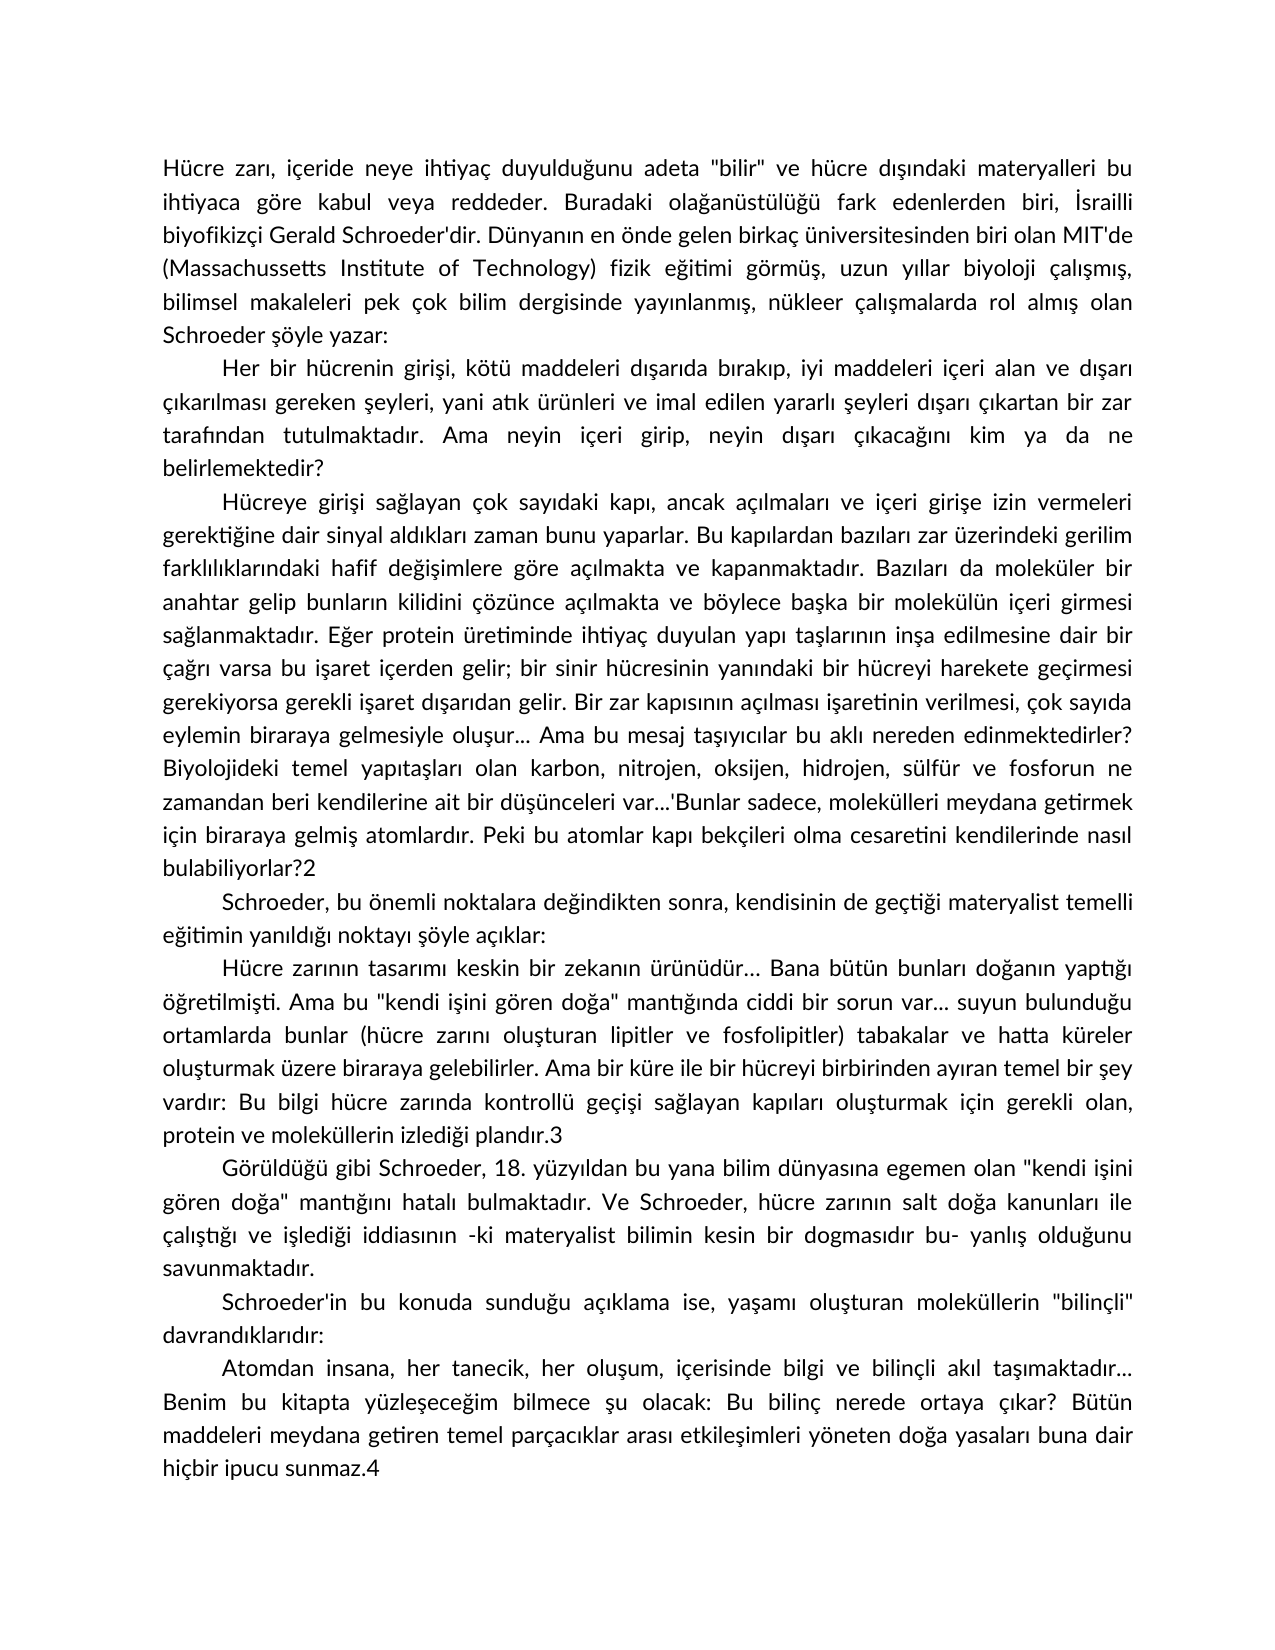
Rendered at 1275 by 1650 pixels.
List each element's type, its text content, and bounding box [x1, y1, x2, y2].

text Schroeder, bu önemli noktalara değindikten sonra, kendisinin de geçtiği materyalist temelli eğitimin yanıldığı noktayı şöyle açıklar: [162, 883, 1134, 950]
text Hücre zarının tasarımı keskin bir zekanın ürünüdür… Bana bütün bunları doğanın yaptığı öğretilmişti. Ama bu "kendi işini gören doğa" mantığında ciddi bir sorun var... suyun bulunduğu ortamlarda bunlar (hücre zarını oluşturan lipitler ve fosfolipitler) tabakalar ve hatta küreler oluşturmak üzere biraraya gelebilirler. Ama bir küre ile bir hücreyi birbirinden ayıran temel bir şey vardır: Bu bilgi hücre zarında kontrollü geçişi sağlayan kapıları oluşturmak için gerekli olan, protein ve moleküllerin izlediği plandır.3 [162, 950, 1134, 1150]
text Her bir hücrenin girişi, kötü maddeleri dışarıda bırakıp, iyi maddeleri içeri alan ve dışarı çıkarılması gereken şeyleri, yani atık ürünleri ve imal edilen yararlı şeyleri dışarı çıkartan bir zar tarafından tutulmaktadır. Ama neyin içeri girip, neyin dışarı çıkacağını kim ya da ne belirlemektedir? [162, 350, 1134, 483]
text Schroeder'in bu konuda sunduğu açıklama ise, yaşamı oluşturan moleküllerin "bilinçli" davrandıklarıdır: [162, 1283, 1134, 1350]
text Atomdan insana, her tanecik, her oluşum, içerisinde bilgi ve bilinçli akıl taşımaktadır... Benim bu kitapta yüzleşeceğim bilmece şu olacak: Bu bilinç nerede ortaya çıkar? Bütün maddeleri meydana getiren temel parçacıklar arası etkileşimleri yöneten doğa yasaları buna dair hiçbir ipucu sunmaz.4 [162, 1350, 1134, 1483]
text Hücre zarı, içeride neye ihtiyaç duyulduğunu adeta "bilir" ve hücre dışındaki materyalleri bu ihtiyaca göre kabul veya reddeder. Buradaki olağanüstülüğü fark edenlerden biri, İsrailli biyofikizçi Gerald Schroeder'dir. Dünyanın en önde gelen birkaç üniversitesinden biri olan MIT'de (Massachussetts Institute of Technology) fizik eğitimi görmüş, uzun yıllar biyoloji çalışmış, bilimsel makaleleri pek çok bilim dergisinde yayınlanmış, nükleer çalışmalarda rol almış olan Schroeder şöyle yazar: [162, 150, 1134, 350]
text Görüldüğü gibi Schroeder, 18. yüzyıldan bu yana bilim dünyasına egemen olan "kendi işini gören doğa" mantığını hatalı bulmaktadır. Ve Schroeder, hücre zarının salt doğa kanunları ile çalıştığı ve işlediği iddiasının -ki materyalist bilimin kesin bir dogmasıdır bu- yanlış olduğunu savunmaktadır. [162, 1150, 1134, 1283]
text Hücreye girişi sağlayan çok sayıdaki kapı, ancak açılmaları ve içeri girişe izin vermeleri gerektiğine dair sinyal aldıkları zaman bunu yaparlar. Bu kapılardan bazıları zar üzerindeki gerilim farklılıklarındaki hafif değişimlere göre açılmakta ve kapanmaktadır. Bazıları da moleküler bir anahtar gelip bunların kilidini çözünce açılmakta ve böylece başka bir molekülün içeri girmesi sağlanmaktadır. Eğer protein üretiminde ihtiyaç duyulan yapı taşlarının inşa edilmesine dair bir çağrı varsa bu işaret içerden gelir; bir sinir hücresinin yanındaki bir hücreyi harekete geçirmesi gerekiyorsa gerekli işaret dışarıdan gelir. Bir zar kapısının açılması işaretinin verilmesi, çok sayıda eylemin biraraya gelmesiyle oluşur... Ama bu mesaj taşıyıcılar bu aklı nereden edinmektedirler? Biyolojideki temel yapıtaşları olan karbon, nitrojen, oksijen, hidrojen, sülfür ve fosforun ne zamandan beri kendilerine ait bir düşünceleri var...'Bunlar sadece, molekülleri meydana getirmek için biraraya gelmiş atomlardır. Peki bu atomlar kapı bekçileri olma cesaretini kendilerinde nasıl bulabiliyorlar?2 [162, 483, 1134, 883]
